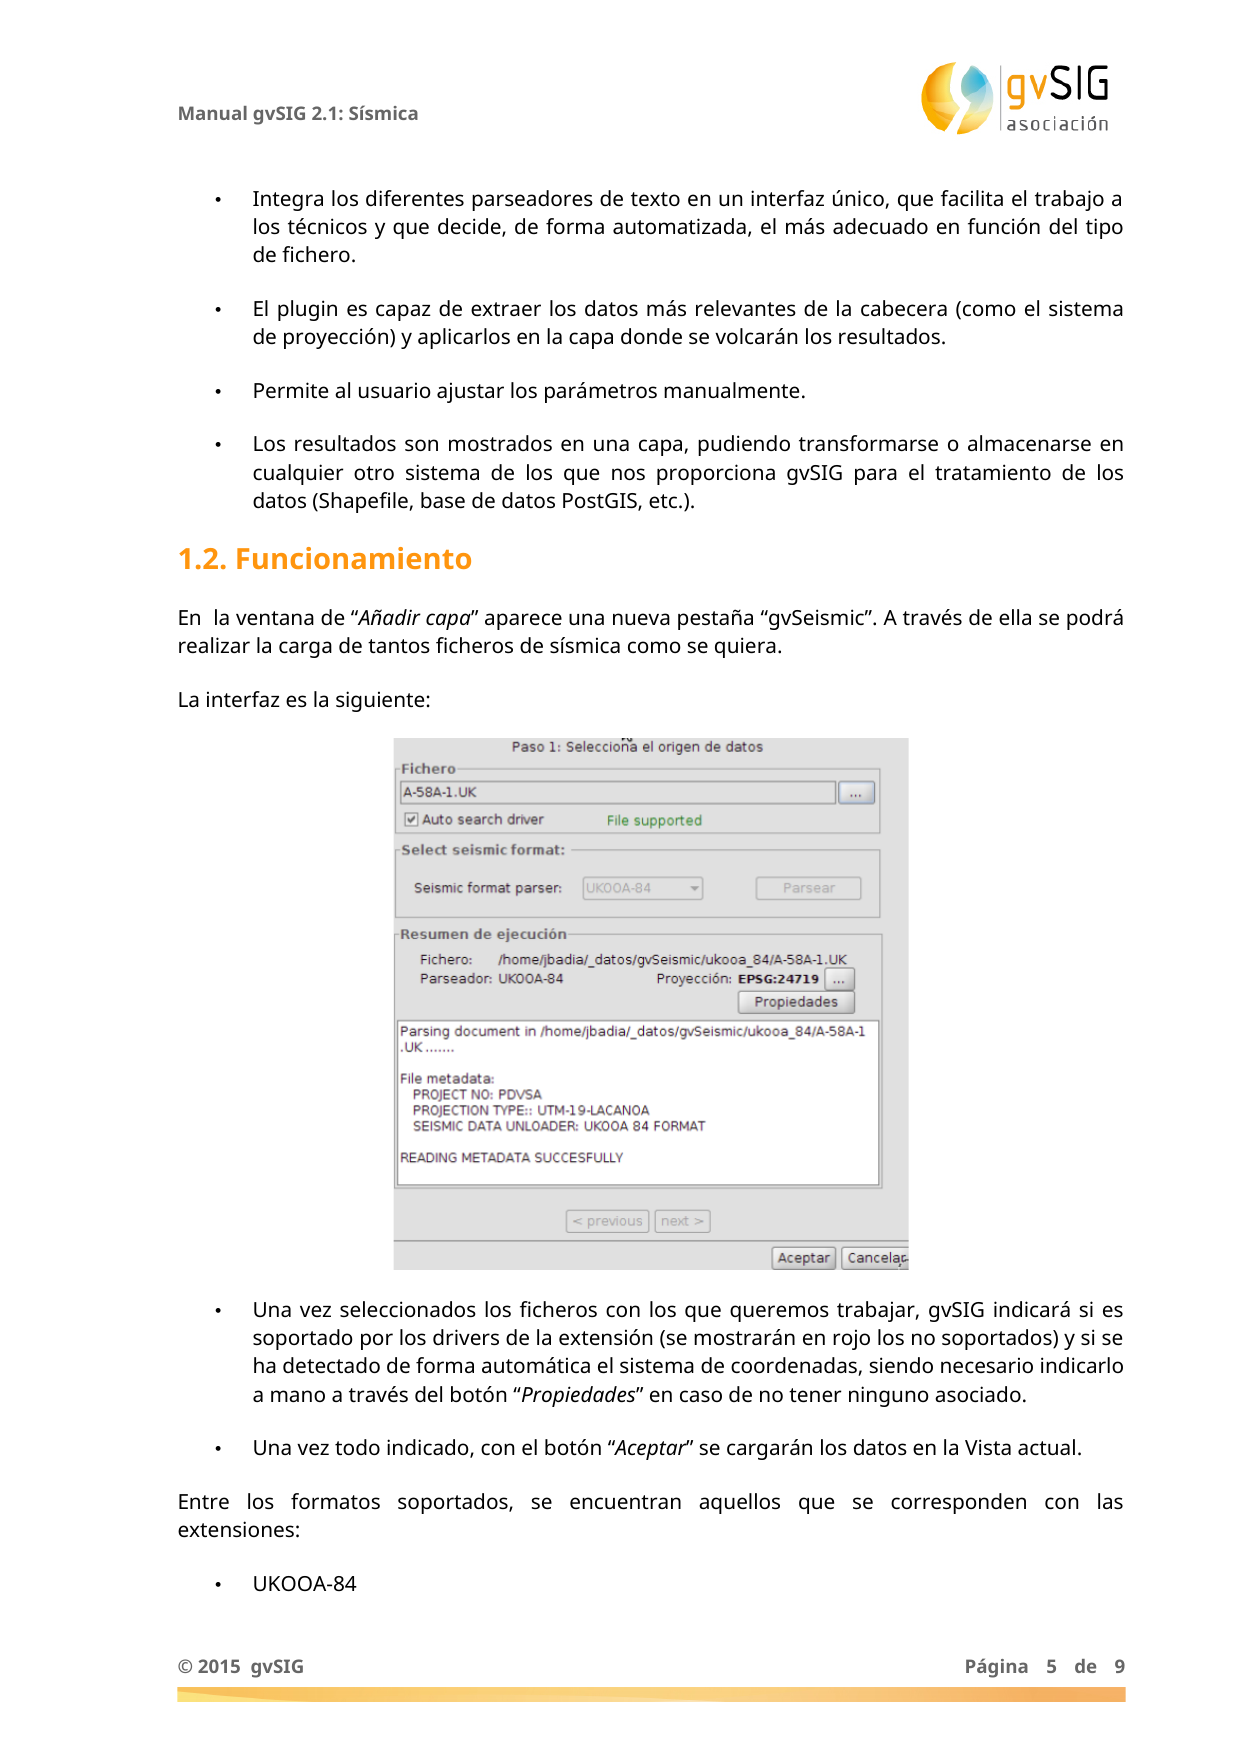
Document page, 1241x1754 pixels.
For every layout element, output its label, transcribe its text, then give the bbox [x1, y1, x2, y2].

text En la ventana de “Añadir capa” aparece una nueva pestaña “gvSeismic”. A través de ella se podrá realizar la carga de tantos ficheros de sísmica como se quiera. [177, 603, 1125, 660]
picture [393, 738, 909, 1270]
subtitle 1.2. Funcionamiento [177, 538, 1125, 578]
list Integra los diferentes parseadores de texto en un interfaz único, que facilita el trabajo a los técnicos y que decide, de forma automatizada, el más adecuado en función del tipo de fichero. [215, 184, 1125, 269]
list UKOOA-84 [215, 1569, 1125, 1597]
text La interfaz es la siguiente: [177, 685, 1125, 713]
picture [902, 47, 1122, 148]
list Una vez todo indicado, con el botón “Aceptar” se cargarán los datos en la Vista actual. [215, 1433, 1125, 1462]
list Permite al usuario ajustar los parámetros manualmente. [215, 376, 1125, 404]
list El plugin es capaz de extraer los datos más relevantes de la cabecera (como el sistema de proyección) y aplicarlos en la capa donde se volcarán los resultados. [215, 294, 1125, 351]
list Los resultados son mostrados en una capa, pudiendo transformarse o almacenarse en cualquier otro sistema de los que nos proporciona gvSIG para el tratamiento de los datos (Shapefile, base de datos PostGIS, etc.). [215, 429, 1125, 514]
text Entre los formatos soportados, se encuentran aquellos que se corresponden con las extensiones: [177, 1487, 1125, 1544]
list Una vez seleccionados los ficheros con los que queremos trabajar, gvSIG indicará si es soportado por los drivers de la extensión (se mostrarán en rojo los no soportados) y si se ha detectado de forma automática el sistema de coordenadas, siendo necesario indicarlo a mano a través del botón “Propiedades” en caso de no tener ninguno asociado. [215, 1295, 1125, 1408]
picture [177, 1687, 1126, 1702]
